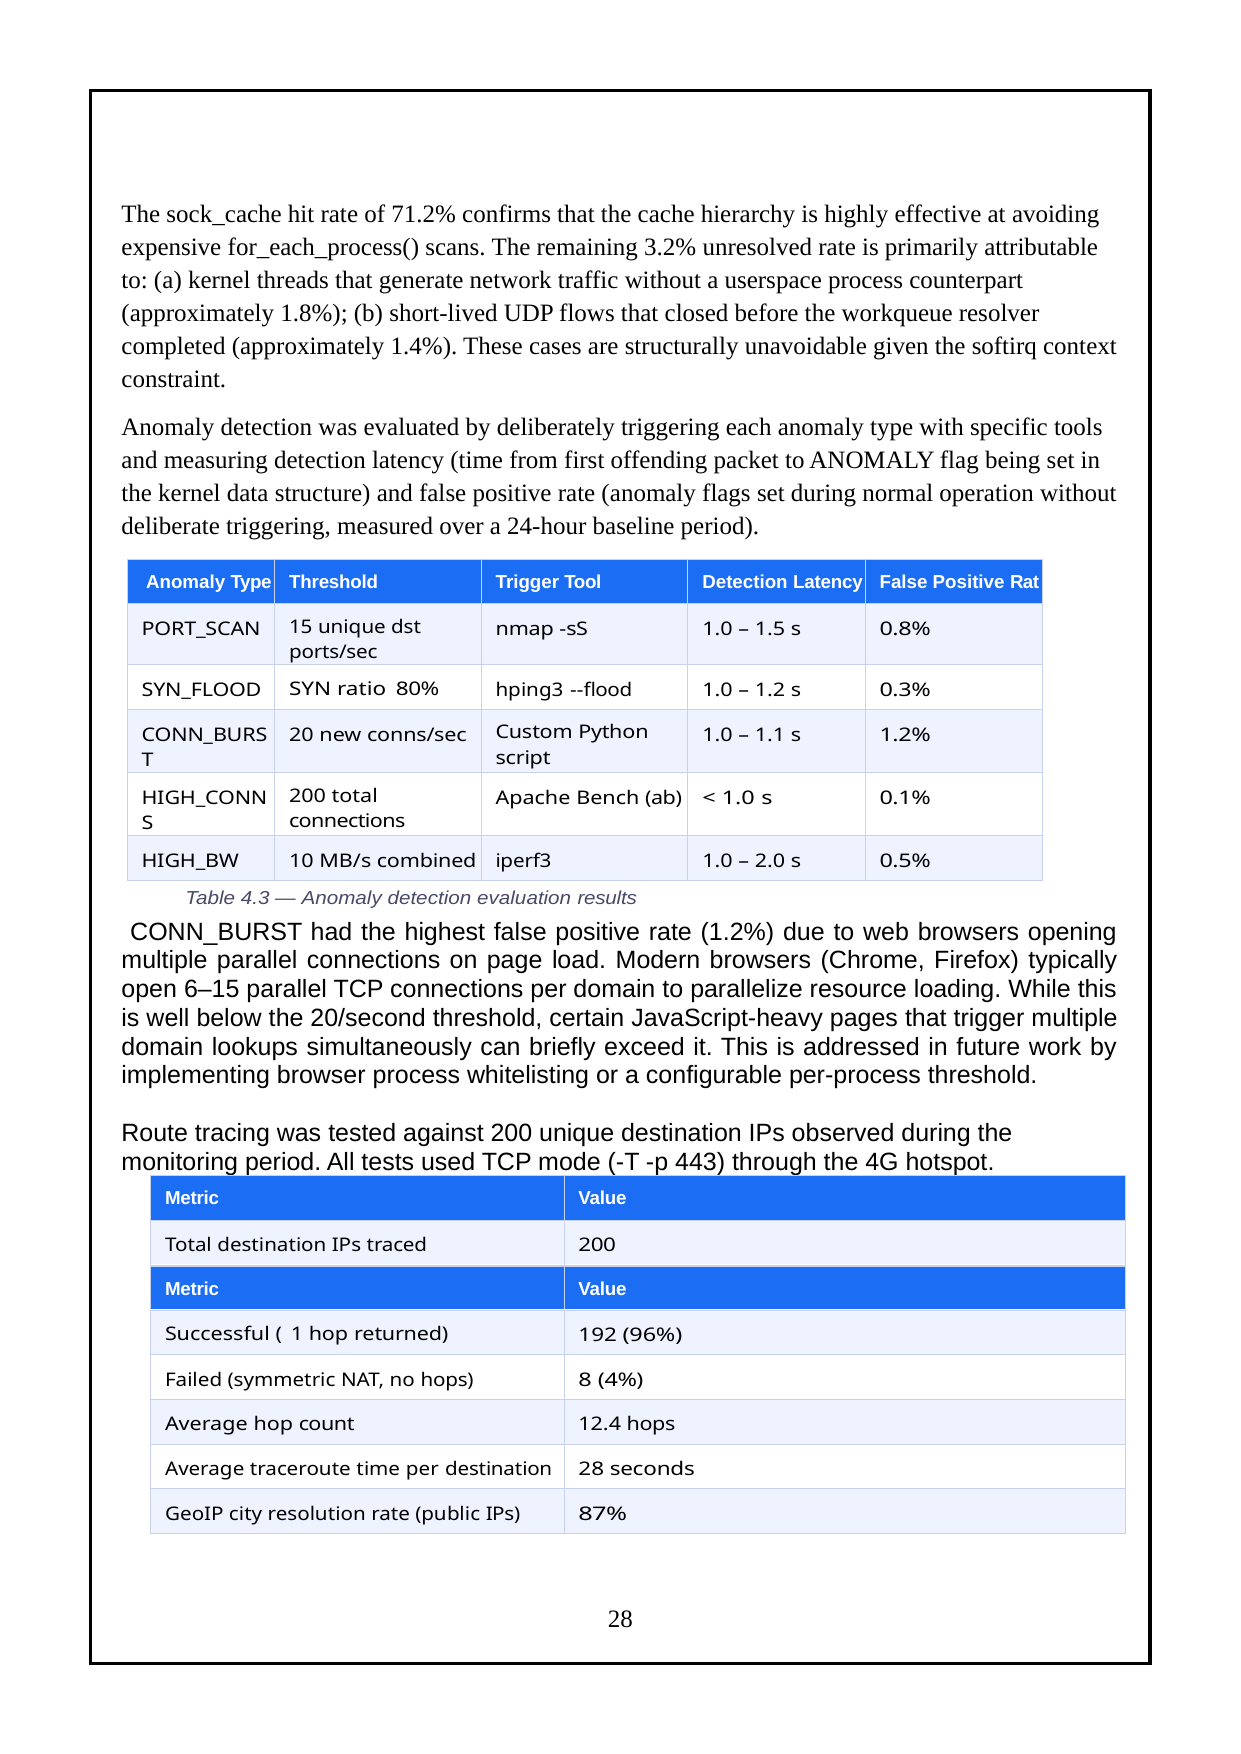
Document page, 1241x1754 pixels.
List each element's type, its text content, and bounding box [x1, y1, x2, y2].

table_header Detection Latency [688, 560, 865, 603]
table_header Metric [151, 1176, 564, 1220]
table_header Trigger Tool [482, 560, 687, 603]
table_cell 10 MB/s combined [275, 836, 481, 880]
table_cell Custom Python script [482, 710, 687, 772]
table_cell 12.4 hops [565, 1400, 1125, 1444]
table_cell HIGH_BW [128, 836, 274, 880]
table_cell nmap -sS [482, 604, 687, 664]
table_header Threshold [275, 560, 481, 603]
table_cell Successful ( 1 hop returned) [151, 1311, 564, 1354]
table_cell 1.0 – 1.5 s [688, 604, 865, 664]
table_cell HIGH_CONNS [128, 773, 274, 835]
table_cell 87% [565, 1489, 1125, 1533]
table_cell 20 new conns/sec [275, 710, 481, 772]
table_cell hping3 --flood [482, 665, 687, 709]
table_cell 8 (4%) [565, 1355, 1125, 1399]
table_cell Total destination IPs traced [151, 1221, 564, 1264]
table_cell 0.1% [866, 773, 1042, 835]
table_cell Failed (symmetric NAT, no hops) [151, 1355, 564, 1399]
subtitle Route tracing was tested against 200 unique destination IPs observed during the monitoring period. All tests used TCP mode (-T -p 443) through the 4G hotspot. [121, 1118, 1119, 1175]
table_cell PORT_SCAN [128, 604, 274, 664]
table_cell 0.8% [866, 604, 1042, 664]
text Table 4.3 — Anomaly detection evaluation results [178, 881, 960, 909]
table_cell Metric [151, 1267, 564, 1309]
table_cell CONN_BURST [128, 710, 274, 772]
table_cell Average hop count [151, 1400, 564, 1444]
table_header Value [565, 1176, 1125, 1220]
table_cell 1.2% [866, 710, 1042, 772]
table_header False Positive Rat [866, 560, 1042, 603]
table_cell iperf3 [482, 836, 687, 880]
table_cell SYN ratio 80% [275, 665, 481, 709]
text Anomaly detection was evaluated by deliberately triggering each anomaly type with specific tools and measuring detection latency (time from first offending packet to ANOMALY flag being set in the kernel data structure) and false positive rate (anomaly flags set during normal operation without deliberate triggering, measured over a 24-hour baseline period). [121, 412, 1119, 540]
subtitle CONN_BURST had the highest false positive rate (1.2%) due to web browsers opening multiple parallel connections on page load. Modern browsers (Chrome, Firefox) typically open 6–15 parallel TCP connections per domain to parallelize resource loading. While this is well below the 20/second threshold, certain JavaScript-heavy pages that trigger multiple domain lookups simultaneously can briefly exceed it. This is addressed in future work by implementing browser process whitelisting or a configurable per-process threshold. [121, 916, 1119, 1089]
table_cell 1.0 – 2.0 s [688, 836, 865, 880]
table_cell < 1.0 s [688, 773, 865, 835]
table_cell SYN_FLOOD [128, 665, 274, 709]
table_header Anomaly Type [128, 560, 274, 603]
table_cell 0.3% [866, 665, 1042, 709]
text The sock_cache hit rate of 71.2% confirms that the cache hierarchy is highly effective at avoiding expensive for_each_process() scans. The remaining 3.2% unresolved rate is primarily attributable to: (a) kernel threads that generate network traffic without a userspace process counterpart (approximately 1.8%); (b) short-lived UDP flows that closed before the workqueue resolver completed (approximately 1.4%). These cases are structurally unavoidable given the softirq context constraint. [121, 199, 1119, 393]
table_cell 1.0 – 1.1 s [688, 710, 865, 772]
table_cell 0.5% [866, 836, 1042, 880]
table_cell 200 total connections [275, 773, 481, 835]
table_cell Value [565, 1267, 1125, 1309]
table_cell 1.0 – 1.2 s [688, 665, 865, 709]
table_cell Average traceroute time per destination [151, 1445, 564, 1488]
table_cell 192 (96%) [565, 1311, 1125, 1354]
table_cell 28 seconds [565, 1445, 1125, 1488]
table_cell GeoIP city resolution rate (public IPs) [151, 1489, 564, 1533]
table_cell 200 [565, 1221, 1125, 1264]
table_cell 15 unique dst ports/sec [275, 604, 481, 664]
table_cell Apache Bench (ab) [482, 773, 687, 835]
